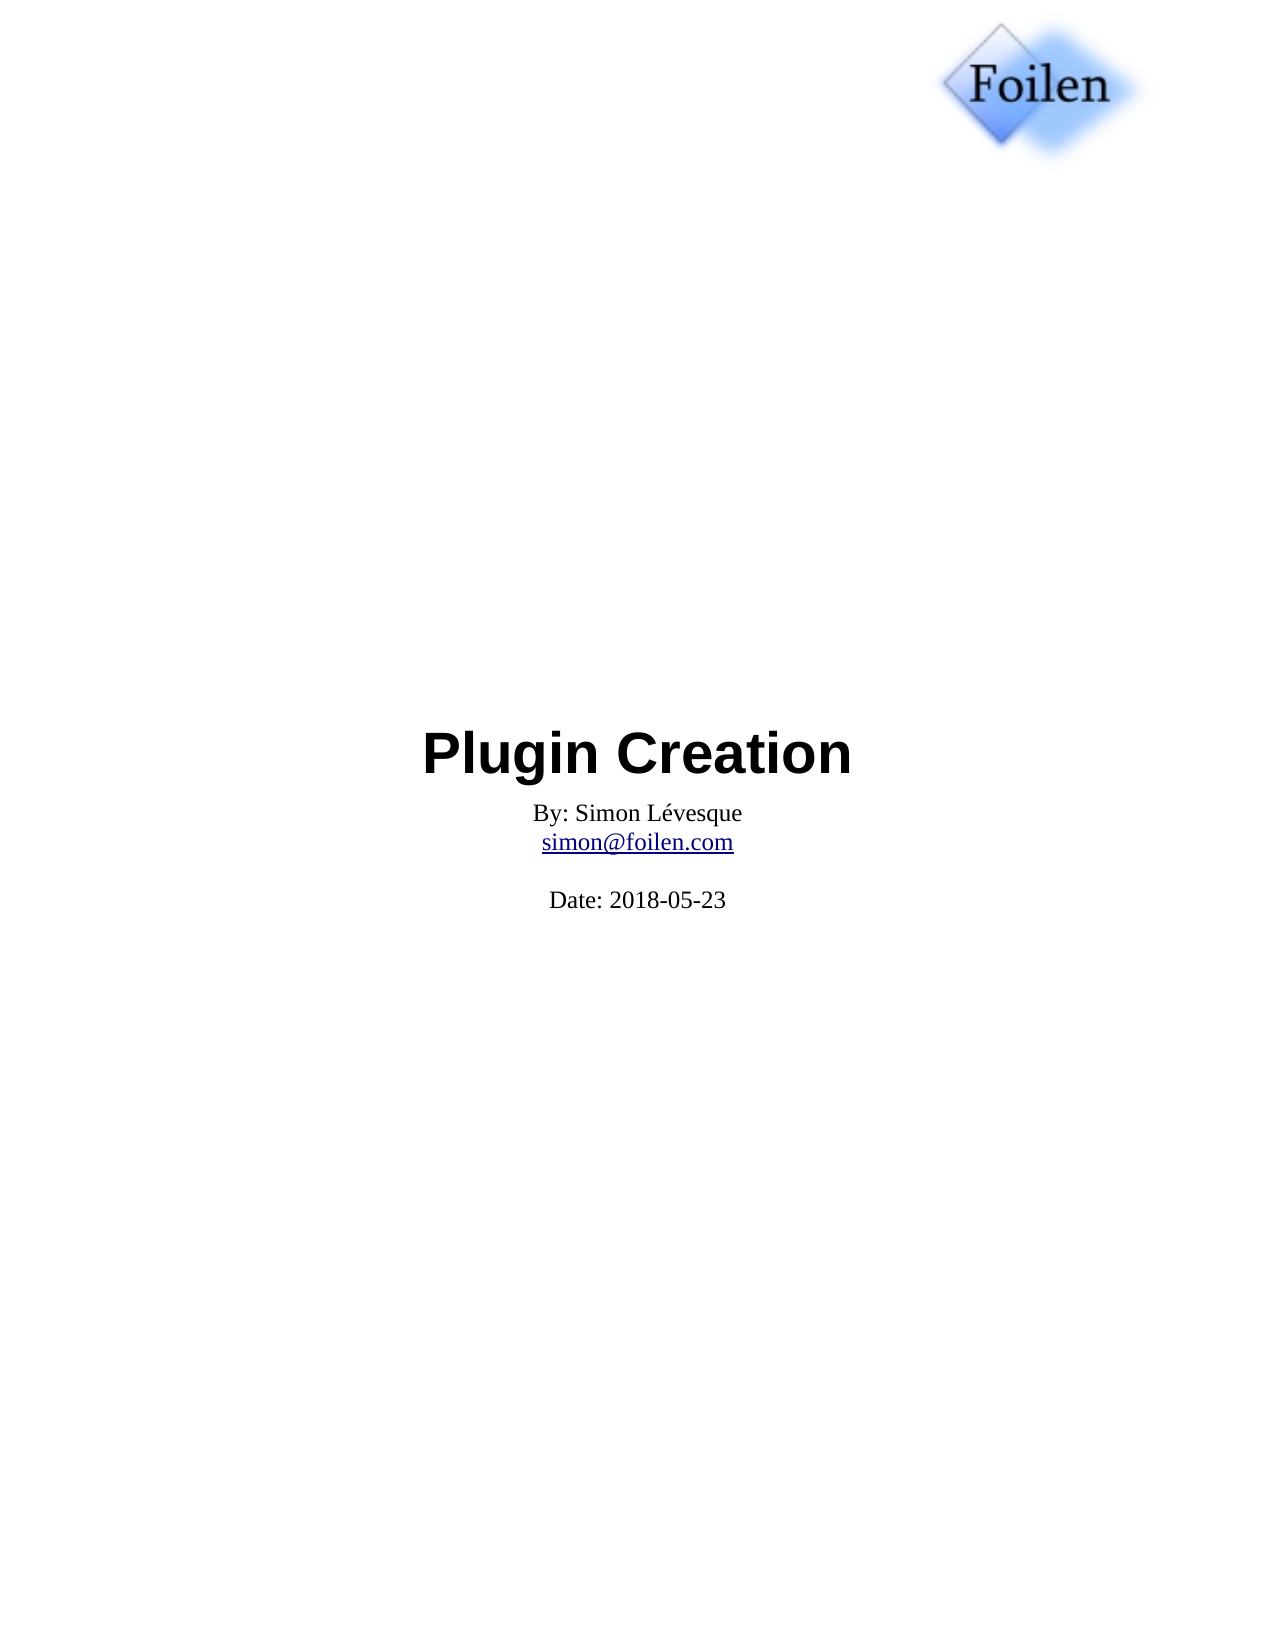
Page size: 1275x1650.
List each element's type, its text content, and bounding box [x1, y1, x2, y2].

text By: Simon Lévesque [118, 798, 1157, 827]
text simon@foilen.com [118, 827, 1157, 856]
title Plugin Creation [118, 719, 1157, 786]
picture [930, 8, 1157, 176]
text Date: 2018-05-23 [118, 885, 1157, 913]
